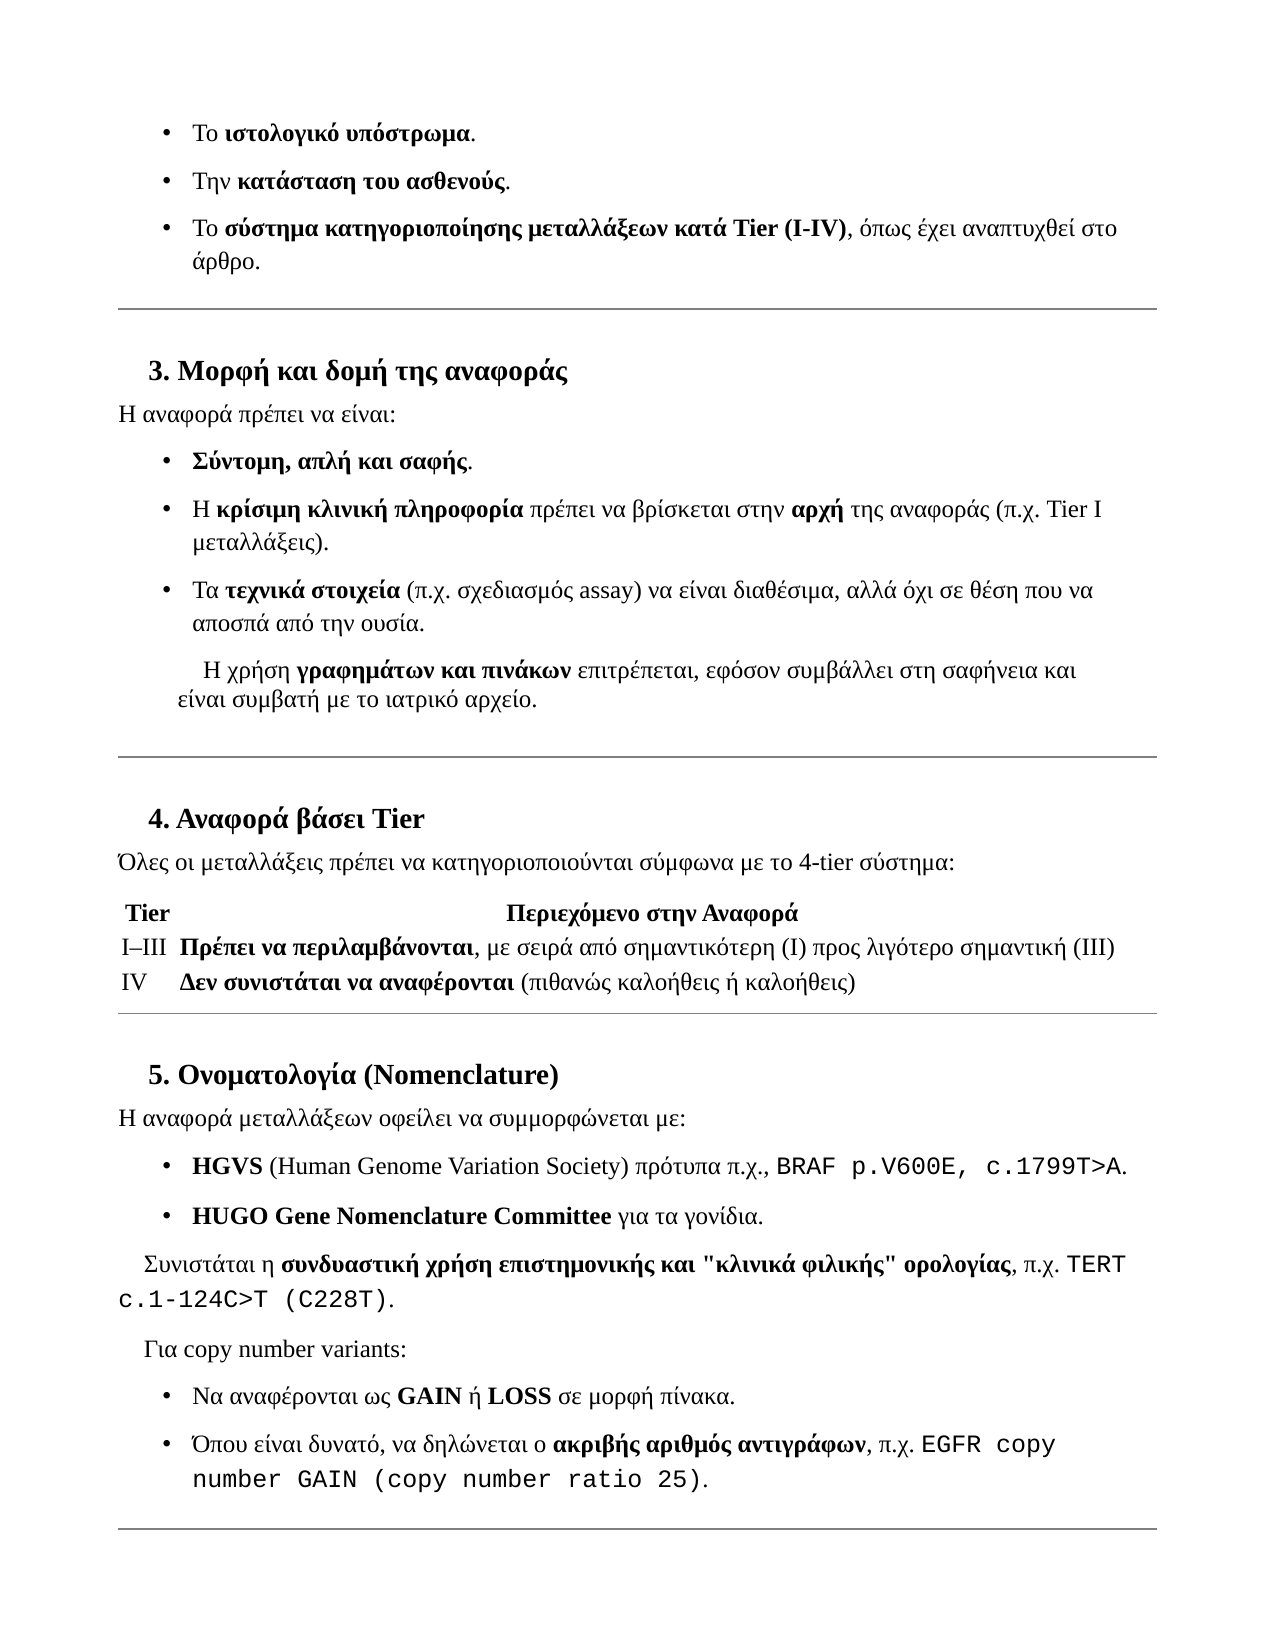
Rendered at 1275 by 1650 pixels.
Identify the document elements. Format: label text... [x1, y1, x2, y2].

text 🔎 Η χρήση γραφημάτων και πινάκων επιτρέπεται, εφόσον συμβάλλει στη σαφήνεια και είναι συμβατή με το ιατρικό αρχείο. [177, 655, 1098, 713]
text 🔸 Συνιστάται η συνδυαστική χρήση επιστημονικής και "κλινικά φιλικής" ορολογίας, π.χ. TERT c.1-124C>T (C228T). [118, 1249, 1157, 1314]
list Όπου είναι δυνατό, να δηλώνεται ο ακριβής αριθμός αντιγράφων, π.χ. EGFR copy number GAIN (copy number ratio 25). [162, 1429, 1157, 1495]
table_cell I–III [118, 929, 177, 964]
list HGVS (Human Genome Variation Society) πρότυπα π.χ., BRAF p.V600E, c.1799T>A. [162, 1151, 1157, 1182]
list Να αναφέρονται ως GAIN ή LOSS σε μορφή πίνακα. [162, 1381, 1157, 1410]
table_cell Δεν συνιστάται να αναφέρονται (πιθανώς καλοήθεις ή καλοήθεις) [177, 964, 1128, 998]
list Την κατάσταση του ασθενούς. [162, 166, 1157, 194]
text Η αναφορά μεταλλάξεων οφείλει να συμμορφώνεται με: [118, 1103, 1157, 1132]
subtitle 📌 3. Μορφή και δομή της αναφοράς [118, 353, 1157, 386]
list Το ιστολογικό υπόστρωμα. [162, 118, 1157, 147]
list Σύντομη, απλή και σαφής. [162, 446, 1157, 475]
table_cell Πρέπει να περιλαμβάνονται, με σειρά από σημαντικότερη (I) προς λιγότερο σημαντική (III) [177, 929, 1128, 964]
list Η κρίσιμη κλινική πληροφορία πρέπει να βρίσκεται στην αρχή της αναφοράς (π.χ. Tier I μεταλλάξεις). [162, 494, 1157, 556]
text Η αναφορά πρέπει να είναι: [118, 399, 1157, 428]
subtitle 📌 5. Ονοματολογία (Nomenclature) [118, 1057, 1157, 1091]
subtitle 📌 4. Αναφορά βάσει Tier [118, 801, 1157, 835]
table_cell IV [118, 964, 177, 998]
list HUGO Gene Nomenclature Committee για τα γονίδια. [162, 1201, 1157, 1230]
list Το σύστημα κατηγοριοποίησης μεταλλάξεων κατά Tier (I-IV), όπως έχει αναπτυχθεί στο άρθρο. [162, 213, 1157, 275]
table_header Tier [118, 895, 177, 929]
table_header Περιεχόμενο στην Αναφορά [177, 895, 1128, 929]
text Όλες οι μεταλλάξεις πρέπει να κατηγοριοποιούνται σύμφωνα με το 4-tier σύστημα: [118, 847, 1157, 876]
list Τα τεχνικά στοιχεία (π.χ. σχεδιασμός assay) να είναι διαθέσιμα, αλλά όχι σε θέση που να αποσπά από την ουσία. [162, 575, 1157, 636]
text 🔸 Για copy number variants: [118, 1334, 1157, 1362]
